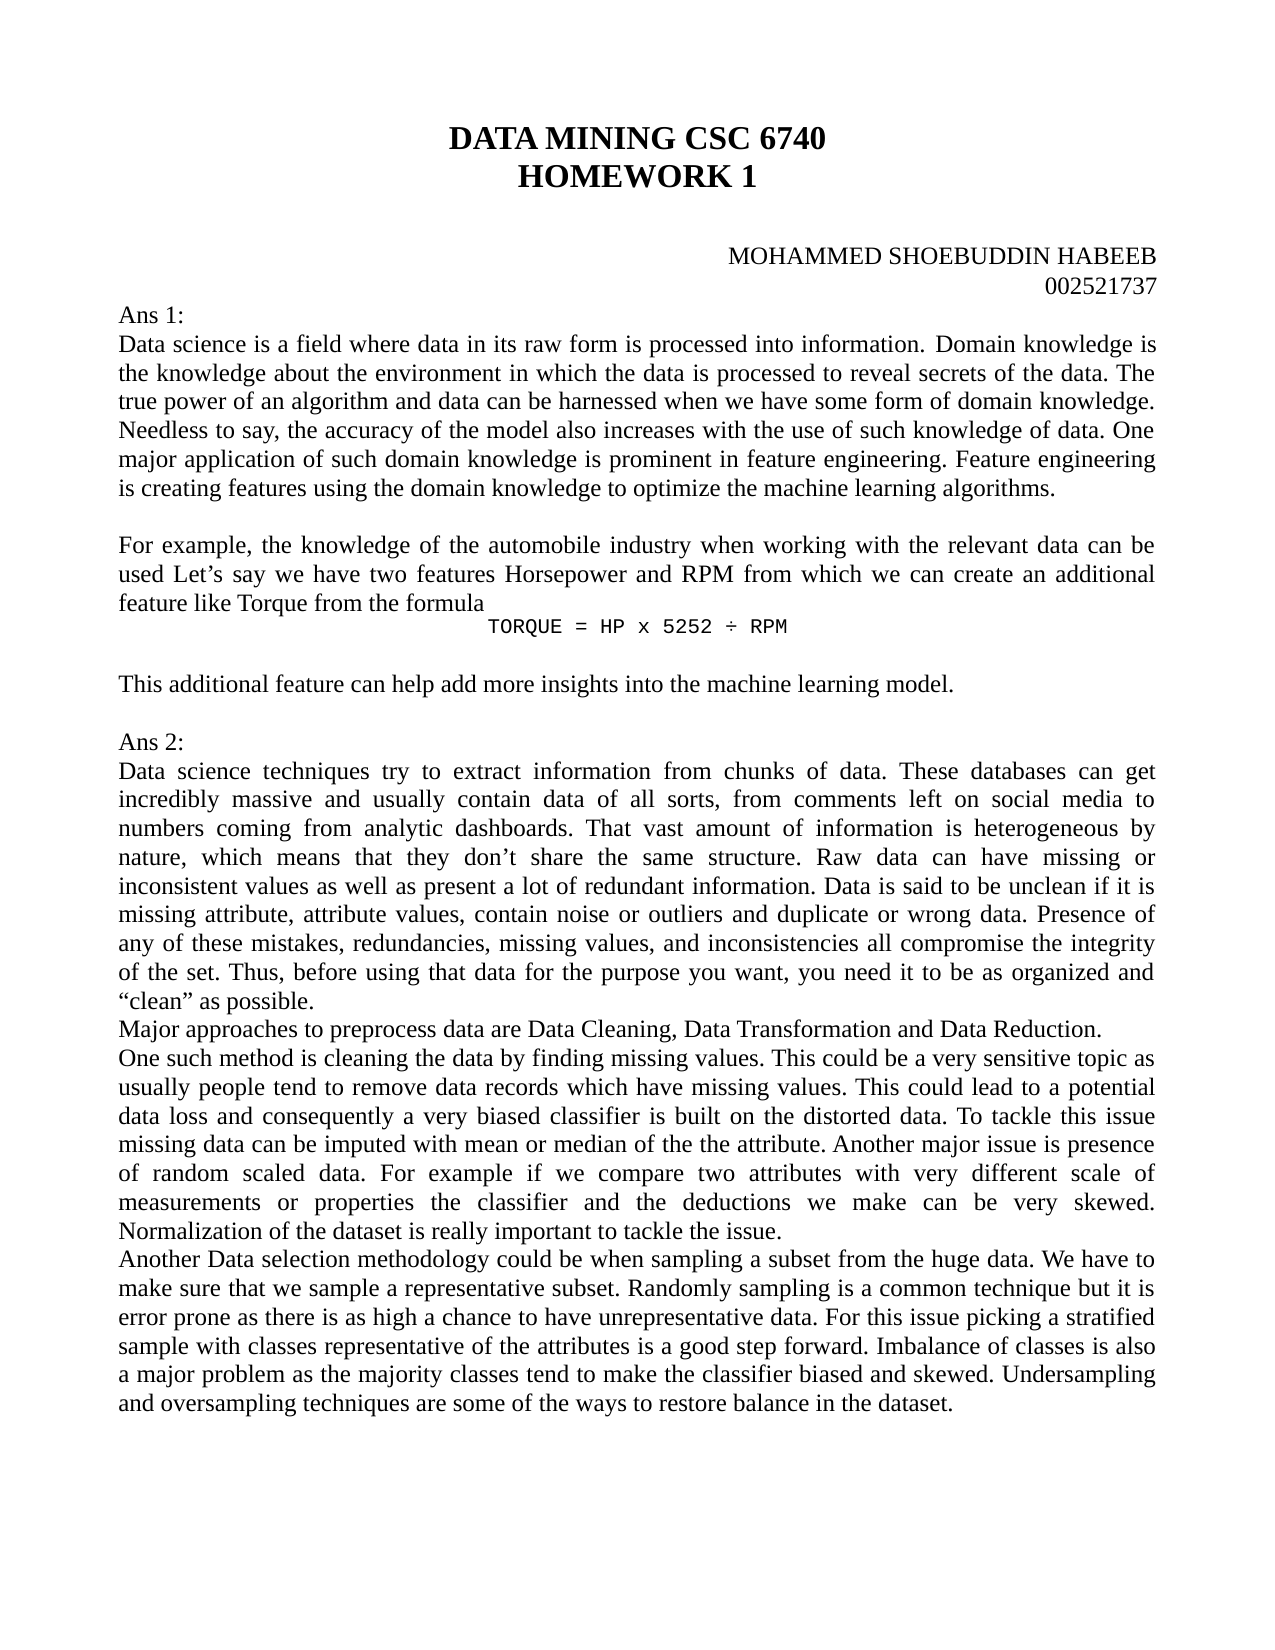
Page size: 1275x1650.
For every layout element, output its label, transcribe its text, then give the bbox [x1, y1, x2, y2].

text Ans 2: [118, 727, 1157, 756]
text HOMEWORK 1 [118, 156, 1157, 195]
text Major approaches to preprocess data are Data Cleaning, Data Transformation and Data Reduction. [118, 1014, 1157, 1043]
text TORQUE = HP x 5252 ÷ RPM [118, 616, 1157, 640]
text DATA MINING CSC 6740 [118, 118, 1157, 156]
text For example, the knowledge of the automobile industry when working with the relevant data can be used Let’s say we have two features Horsepower and RPM from which we can create an additional feature like Torque from the formula [118, 530, 1157, 616]
text One such method is cleaning the data by finding missing values. This could be a very sensitive topic as usually people tend to remove data records which have missing values. This could lead to a potential data loss and consequently a very biased classifier is built on the distorted data. To tackle this issue missing data can be imputed with mean or median of the the attribute. Another major issue is presence of random scaled data. For example if we compare two attributes with very different scale of measurements or properties the classifier and the deductions we make can be very skewed. Normalization of the dataset is really important to tackle the issue. [118, 1043, 1157, 1244]
text This additional feature can help add more insights into the machine learning model. [118, 669, 1157, 698]
text Data science is a field where data in its raw form is processed into information. Domain knowledge is the knowledge about the environment in which the data is processed to reveal secrets of the data. The true power of an algorithm and data can be harnessed when we have some form of domain knowledge. Needless to say, the accuracy of the model also increases with the use of such knowledge of data. One major application of such domain knowledge is prominent in feature engineering. Feature engineering is creating features using the domain knowledge to optimize the machine learning algorithms. [118, 329, 1157, 501]
text MOHAMMED SHOEBUDDIN HABEEB 002521737 [118, 233, 1157, 300]
text Data science techniques try to extract information from chunks of data. These databases can get incredibly massive and usually contain data of all sorts, from comments left on social media to numbers coming from analytic dashboards. That vast amount of information is heterogeneous by nature, which means that they don’t share the same structure. Raw data can have missing or inconsistent values as well as present a lot of redundant information. Data is said to be unclean if it is missing attribute, attribute values, contain noise or outliers and duplicate or wrong data. Presence of any of these mistakes, redundancies, missing values, and inconsistencies all compromise the integrity of the set. Thus, before using that data for the purpose you want, you need it to be as organized and “clean” as possible. [118, 756, 1157, 1014]
text Ans 1: [118, 300, 1157, 329]
text Another Data selection methodology could be when sampling a subset from the huge data. We have to make sure that we sample a representative subset. Randomly sampling is a common technique but it is error prone as there is as high a chance to have unrepresentative data. For this issue picking a stratified sample with classes representative of the attributes is a good step forward. Imbalance of classes is also a major problem as the majority classes tend to make the classifier biased and skewed. Undersampling and oversampling techniques are some of the ways to restore balance in the dataset. [118, 1244, 1157, 1417]
